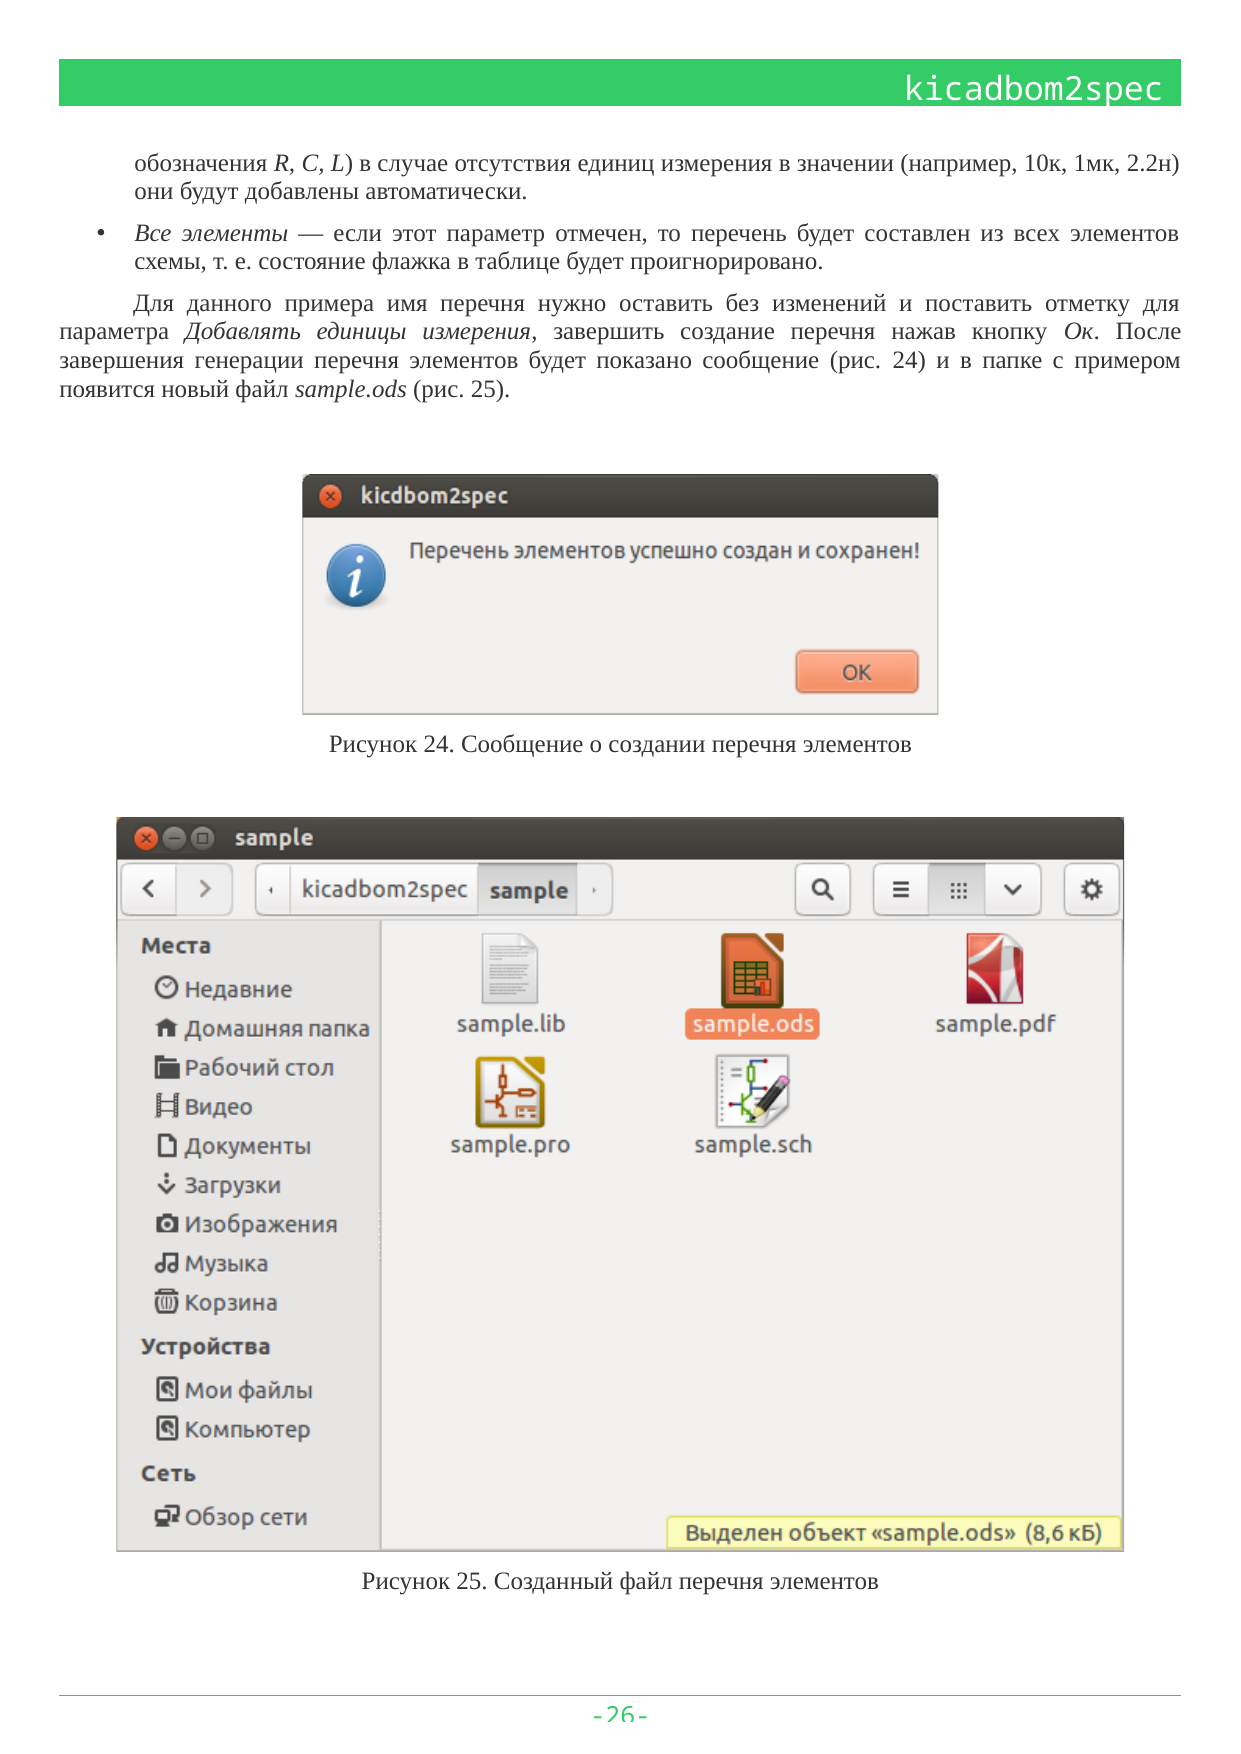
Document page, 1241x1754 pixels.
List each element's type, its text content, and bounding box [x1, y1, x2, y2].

picture [302, 474, 939, 715]
picture [116, 817, 1125, 1552]
text Для данного примера имя перечня нужно оставить без изменений и поставить отметку для параметра Добавлять единицы измерения, завершить создание перечня нажав кнопку Ок. После завершения генерации перечня элементов будет показано сообщение (рис. 24) и в папке с примером появится новый файл sample.ods (рис. 25). [59, 288, 1181, 403]
text Рисунок 24. Сообщение о создании перечня элементов [302, 715, 938, 758]
text Рисунок 25. Созданный файл перечня элементов [116, 1552, 1124, 1594]
list Все элементы — если этот параметр отмечен, то перечень будет составлен из всех элементов схемы, т. е. состояние флажка в таблице будет проигнорировано. [97, 218, 1181, 275]
list обозначения R, C, L) в случае отсутствия единиц измерения в значении (например, 10к, 1мк, 2.2н) они будут добавлены автоматически. [97, 148, 1181, 205]
